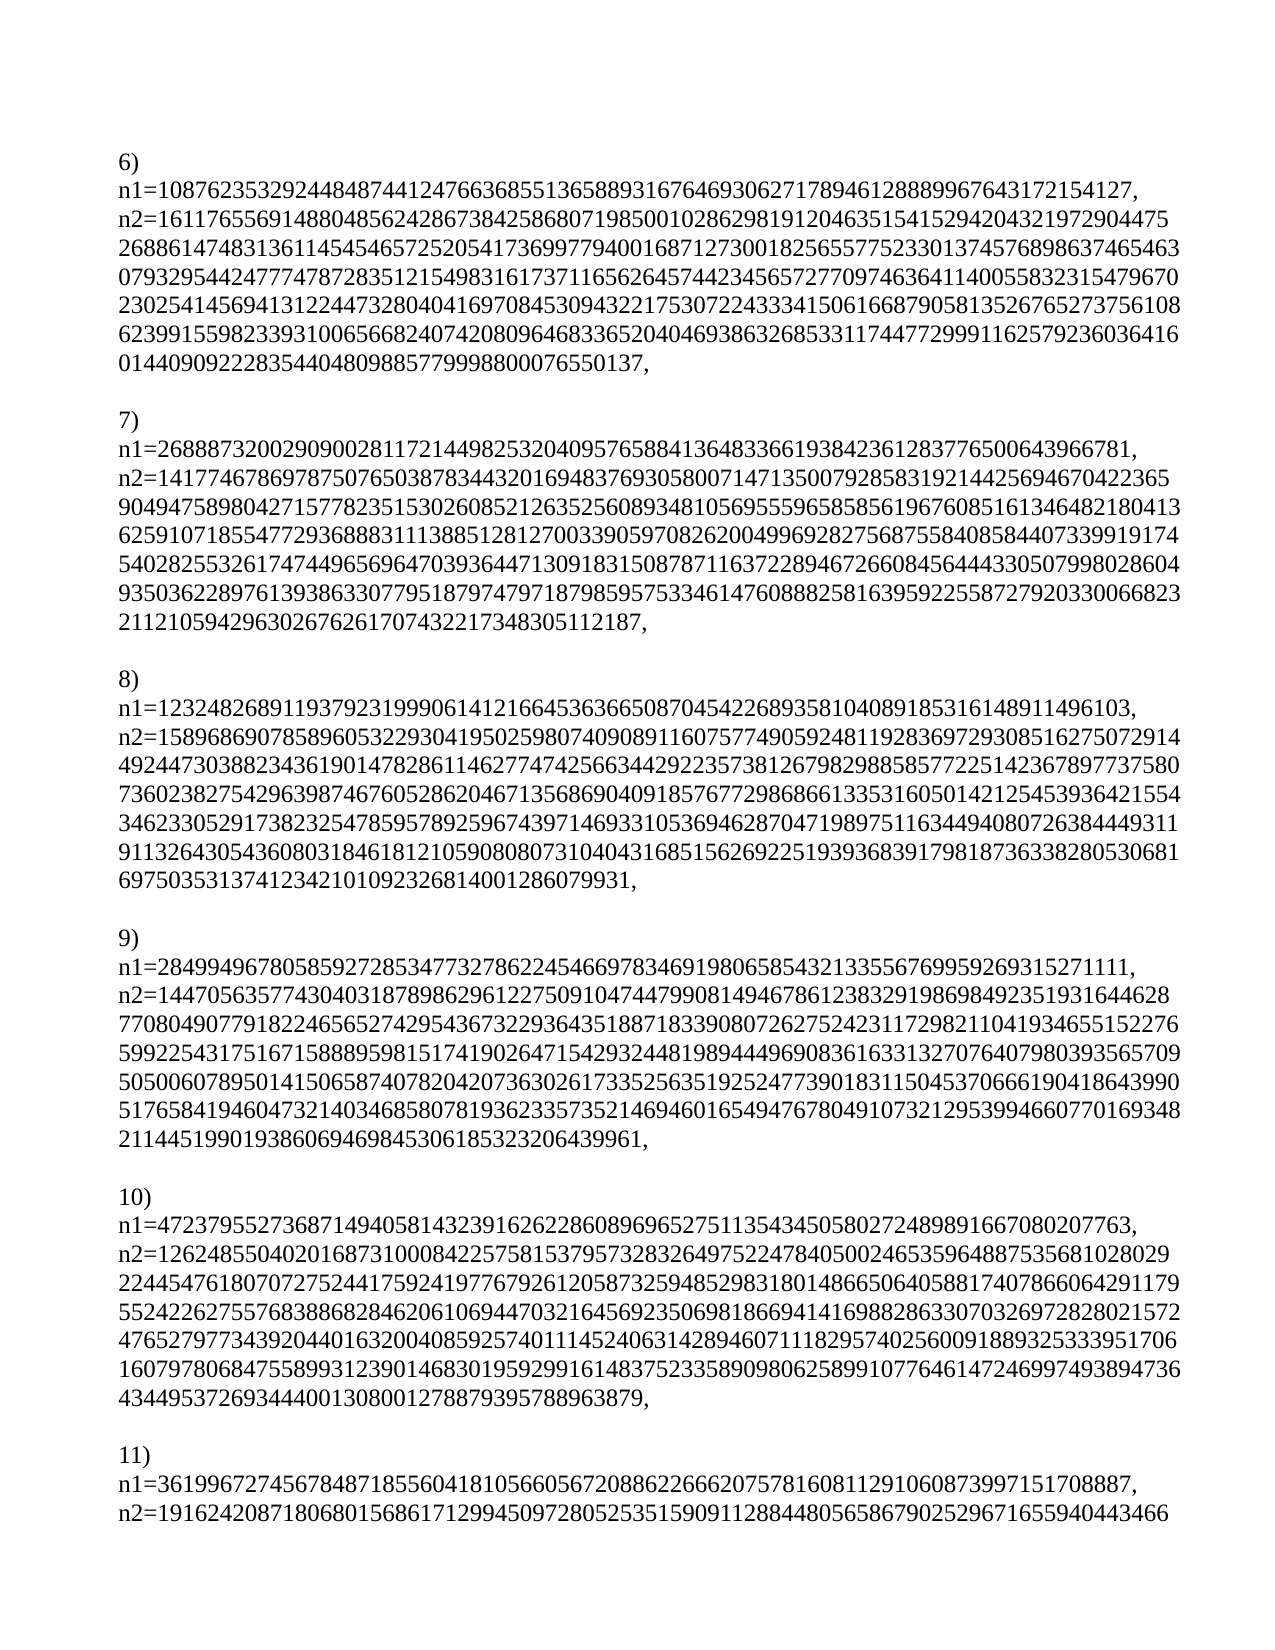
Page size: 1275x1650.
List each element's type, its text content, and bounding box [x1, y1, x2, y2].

text n2=1589686907858960532293041950259807409089116075774905924811928369729308516275072914492447303882343619014782861146277474256634429223573812679829885857722514236789773758073602382754296398746760528620467135686904091857677298686613353160501421254539364215543462330529173823254785957892596743971469331053694628704719897511634494080726384449311911326430543608031846181210590808073104043168515626922519393683917981873633828053068169750353137412342101092326814001286079931, [118, 722, 1181, 894]
text n1=472379552736871494058143239162622860896965275113543450580272489891667080207763, [118, 1211, 1181, 1239]
text 8) [118, 664, 1181, 693]
text 9) [118, 923, 1181, 952]
text 7) [118, 406, 1181, 434]
text 10) [118, 1182, 1181, 1211]
text n2=1417746786978750765038783443201694837693058007147135007928583192144256946704223659049475898042715778235153026085212635256089348105695559658585619676085161346482180413625910718554772936888311138851281270033905970826200499692827568755840858440733991917454028255326174744965696470393644713091831508787116372289467266084564443305079980286049350362289761393863307795187974797187985957533461476088825816395922558727920330066823211210594296302676261707432217348305112187, [118, 463, 1181, 636]
text n2=1611765569148804856242867384258680719850010286298191204635154152942043219729044752688614748313611454546572520541736997794001687127300182565577523301374576898637465463079329544247774787283512154983161737116562645744234565727709746364114005583231547967023025414569413122447328040416970845309432217530722433341506166879058135267652737561086239915598233931006566824074208096468336520404693863268533117447729991162579236036416014409092228354404809885779998800076550137, [118, 204, 1181, 377]
text n1=123248268911937923199906141216645363665087045422689358104089185316148911496103, [118, 693, 1181, 722]
text n1=361996727456784871855604181056605672088622666207578160811291060873997151708887, [118, 1469, 1181, 1498]
text n2=191624208718068015686171299450972805253515909112884480565867902529671655940443466 [118, 1498, 1181, 1527]
text 6) [118, 147, 1181, 176]
text n1=268887320029090028117214498253204095765884136483366193842361283776500643966781, [118, 434, 1181, 463]
text n1=284994967805859272853477327862245466978346919806585432133556769959269315271111, [118, 952, 1181, 981]
text n2=1447056357743040318789862961227509104744799081494678612383291986984923519316446287708049077918224656527429543673229364351887183390807262752423117298211041934655152276599225431751671588895981517419026471542932448198944496908361633132707640798039356570950500607895014150658740782042073630261733525635192524773901831150453706661904186439905176584194604732140346858078193623357352146946016549476780491073212953994660770169348211445199019386069469845306185323206439961, [118, 981, 1181, 1153]
text n2=1262485504020168731000842257581537957328326497522478405002465359648875356810280292244547618070727524417592419776792612058732594852983180148665064058817407866064291179552422627557683886828462061069447032164569235069818669414169882863307032697282802157247652797734392044016320040859257401114524063142894607111829574025600918893253339517061607978068475589931239014683019592991614837523358909806258991077646147246997493894736434495372693444001308001278879395788963879, [118, 1239, 1181, 1412]
text n1=108762353292448487441247663685513658893167646930627178946128889967643172154127, [118, 176, 1181, 204]
text 11) [118, 1441, 1181, 1469]
